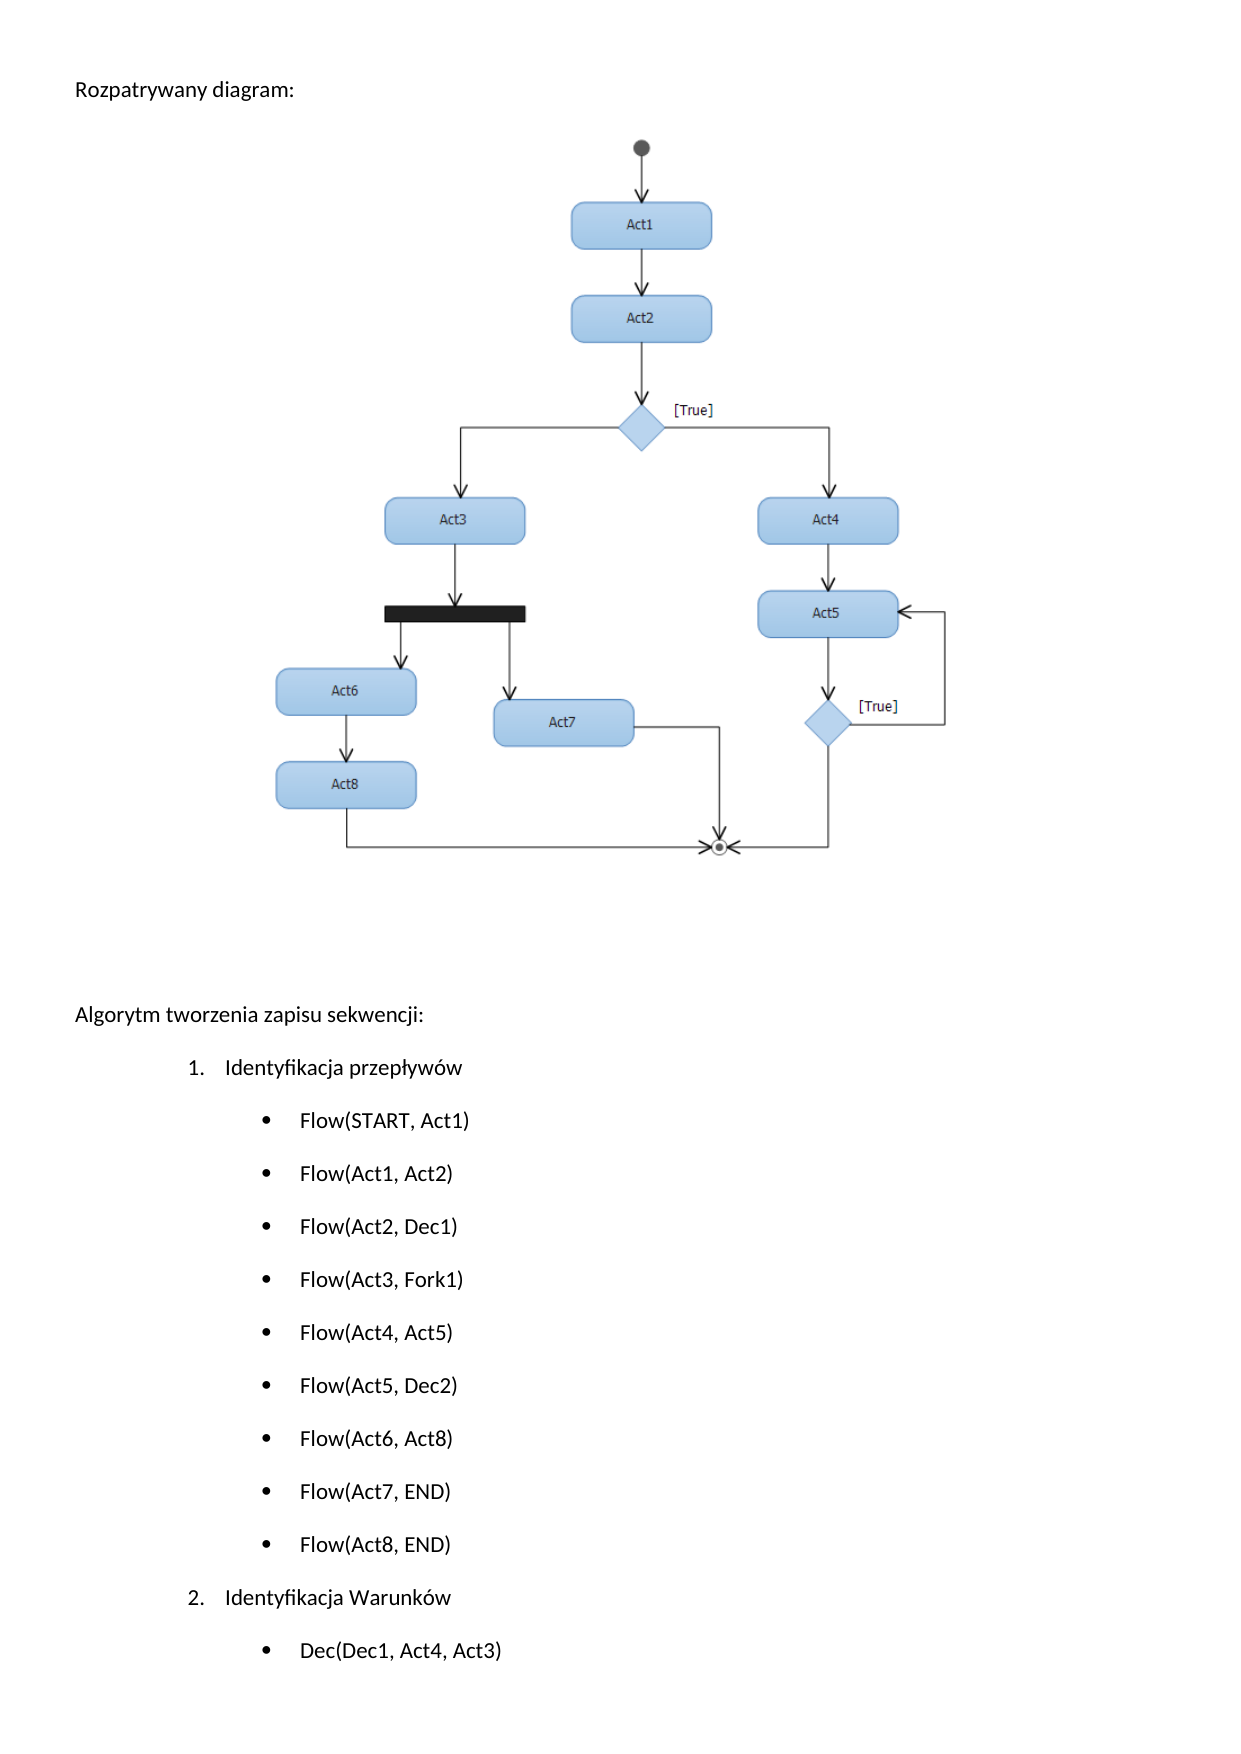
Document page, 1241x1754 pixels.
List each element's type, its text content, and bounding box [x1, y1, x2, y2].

list Flow(Act2, Dec1) [262, 1212, 1165, 1240]
text Rozpatrywany diagram: [75, 75, 1165, 103]
list Flow(Act5, Dec2) [262, 1371, 1165, 1399]
list Flow(Act8, END) [262, 1530, 1165, 1558]
list Flow(Act3, Fork1) [262, 1265, 1165, 1293]
list Identyfikacja Warunków [187, 1583, 1165, 1611]
list Flow(Act4, Act5) [262, 1318, 1165, 1346]
list Flow(Act6, Act8) [262, 1424, 1165, 1452]
list Flow(Act1, Act2) [262, 1159, 1165, 1187]
list Dec(Dec1, Act4, Act3) [262, 1636, 1165, 1664]
list Identyfikacja przepływów [187, 1053, 1165, 1081]
list Flow(Act7, END) [262, 1477, 1165, 1505]
list Flow(START, Act1) [262, 1106, 1165, 1134]
text Algorytm tworzenia zapisu sekwencji: [75, 1000, 1165, 1028]
